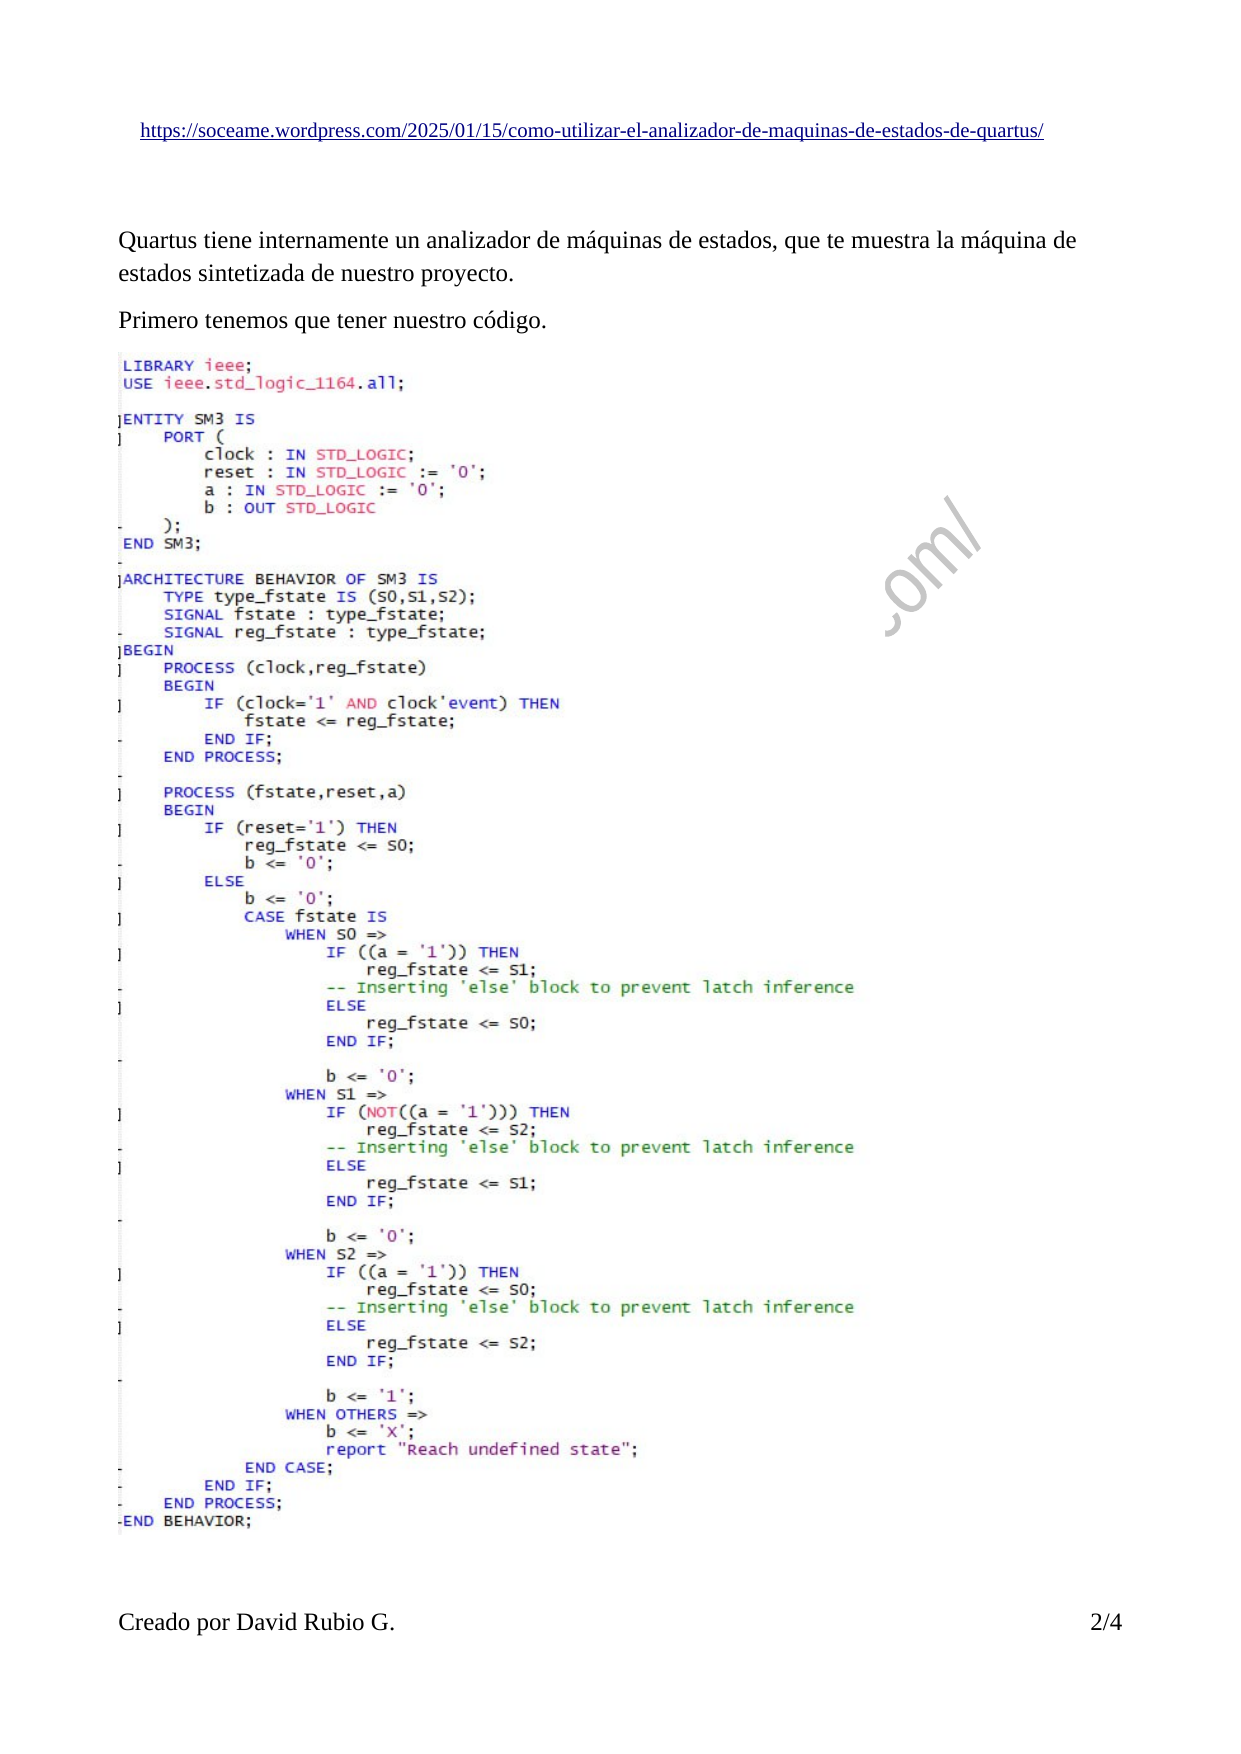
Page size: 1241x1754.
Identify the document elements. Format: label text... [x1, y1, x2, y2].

text Quartus tiene internamente un analizador de máquinas de estados, que te muestra la máquina de estados sintetizada de nuestro proyecto. [118, 225, 1122, 286]
picture [118, 352, 886, 1535]
text Primero tenemos que tener nuestro código. [118, 305, 1122, 334]
